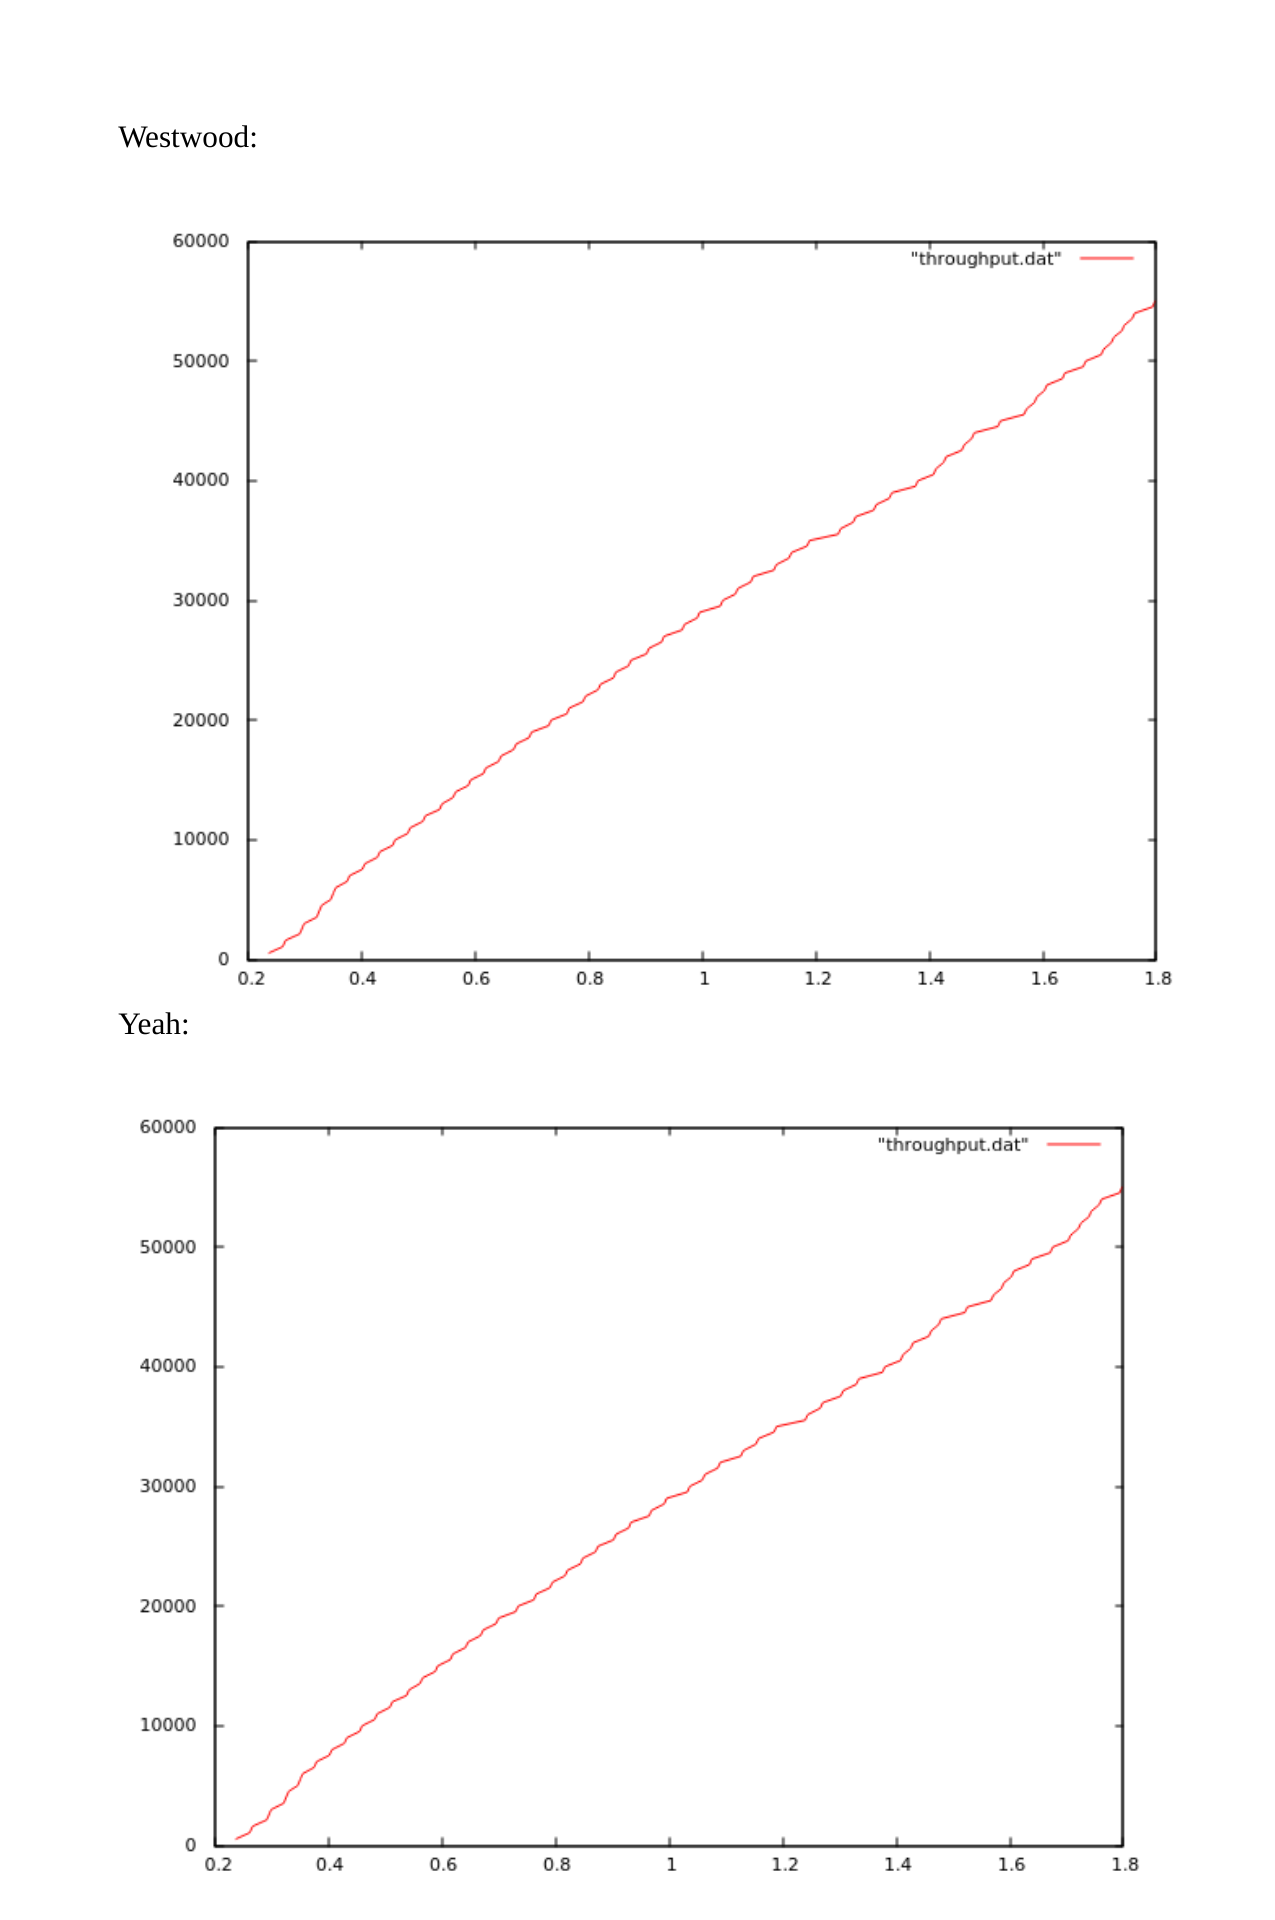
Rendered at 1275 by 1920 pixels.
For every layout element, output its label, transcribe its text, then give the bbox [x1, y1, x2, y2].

text Yeah: [118, 233, 1157, 1041]
picture [118, 1104, 1157, 1884]
text Westwood: [118, 118, 1157, 154]
picture [151, 218, 1190, 998]
